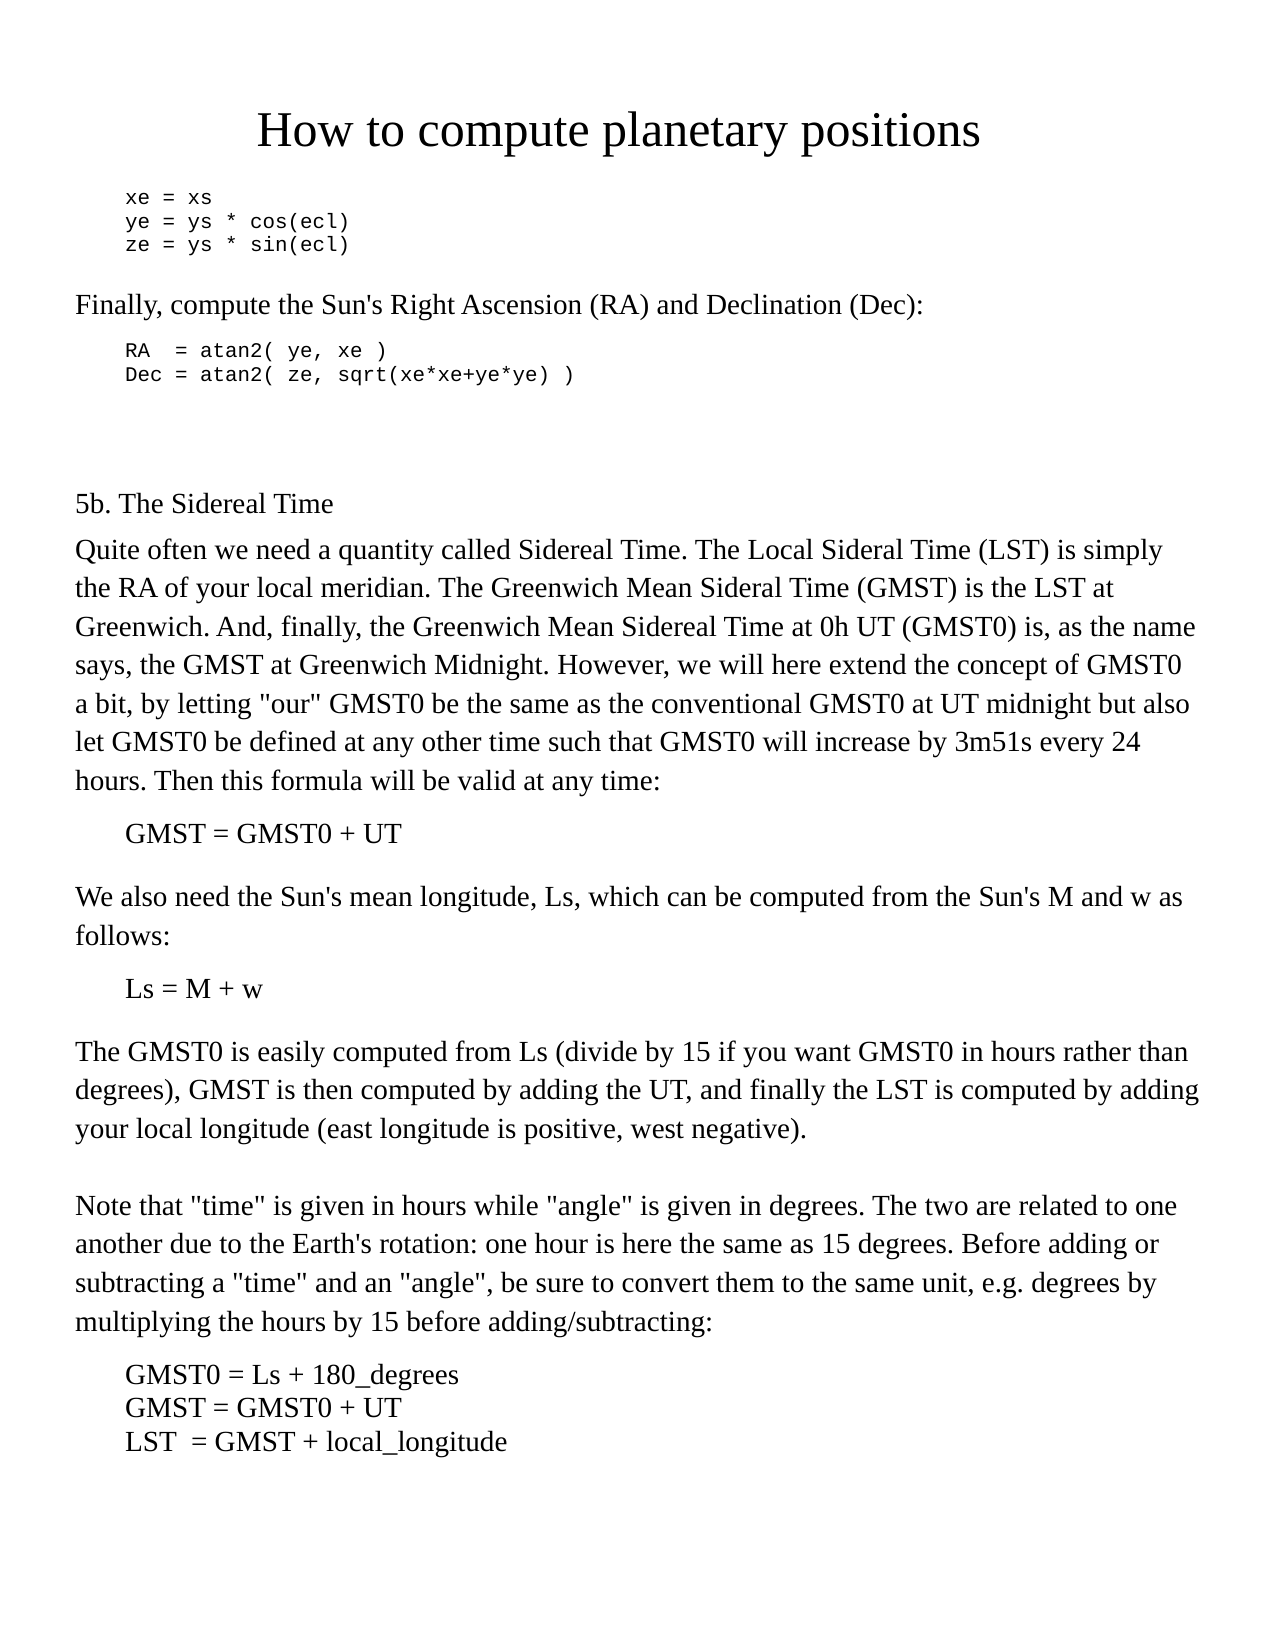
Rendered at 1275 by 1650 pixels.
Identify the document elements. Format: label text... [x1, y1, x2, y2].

text Quite often we need a quantity called Sidereal Time. The Local Sideral Time (LST) is simply the RA of your local meridian. The Greenwich Mean Sideral Time (GMST) is the LST at Greenwich. And, finally, the Greenwich Mean Sidereal Time at 0h UT (GMST0) is, as the name says, the GMST at Greenwich Midnight. However, we will here extend the concept of GMST0 a bit, by letting "our" GMST0 be the same as the conventional GMST0 at UT midnight but also let GMST0 be defined at any other time such that GMST0 will increase by 3m51s every 24 hours. Then this formula will be valid at any time: [75, 532, 1200, 797]
text GMST = GMST0 + UT [75, 816, 1200, 850]
text LST = GMST + local_longitude [75, 1424, 1200, 1457]
text ye = ys * cos(ecl) [75, 211, 1200, 234]
text ze = ys * sin(ecl) [75, 234, 1200, 258]
text GMST0 = Ls + 180_degrees [75, 1357, 1200, 1390]
text Dec = atan2( ze, sqrt(xe*xe+ye*ye) ) [75, 364, 1200, 388]
text We also need the Sun's mean longitude, Ls, which can be computed from the Sun's M and w as follows: [75, 879, 1200, 951]
text Finally, compute the Sun's Right Ascension (RA) and Declination (Dec): [75, 287, 1200, 321]
text GMST = GMST0 + UT [75, 1390, 1200, 1424]
text xe = xs [75, 187, 1200, 211]
text RA = atan2( ye, xe ) [75, 341, 1200, 364]
subtitle 5b. The Sidereal Time [75, 486, 1200, 519]
text The GMST0 is easily computed from Ls (divide by 15 if you want GMST0 in hours rather than degrees), GMST is then computed by adding the UT, and finally the LST is computed by adding your local longitude (east longitude is positive, west negative). Note that "time" is given in hours while "angle" is given in degrees. The two are related to one another due to the Earth's rotation: one hour is here the same as 15 degrees. Before adding or subtracting a "time" and an "angle", be sure to convert them to the same unit, e.g. degrees by multiplying the hours by 15 before adding/subtracting: [75, 1034, 1200, 1337]
text Ls = M + w [75, 971, 1200, 1004]
